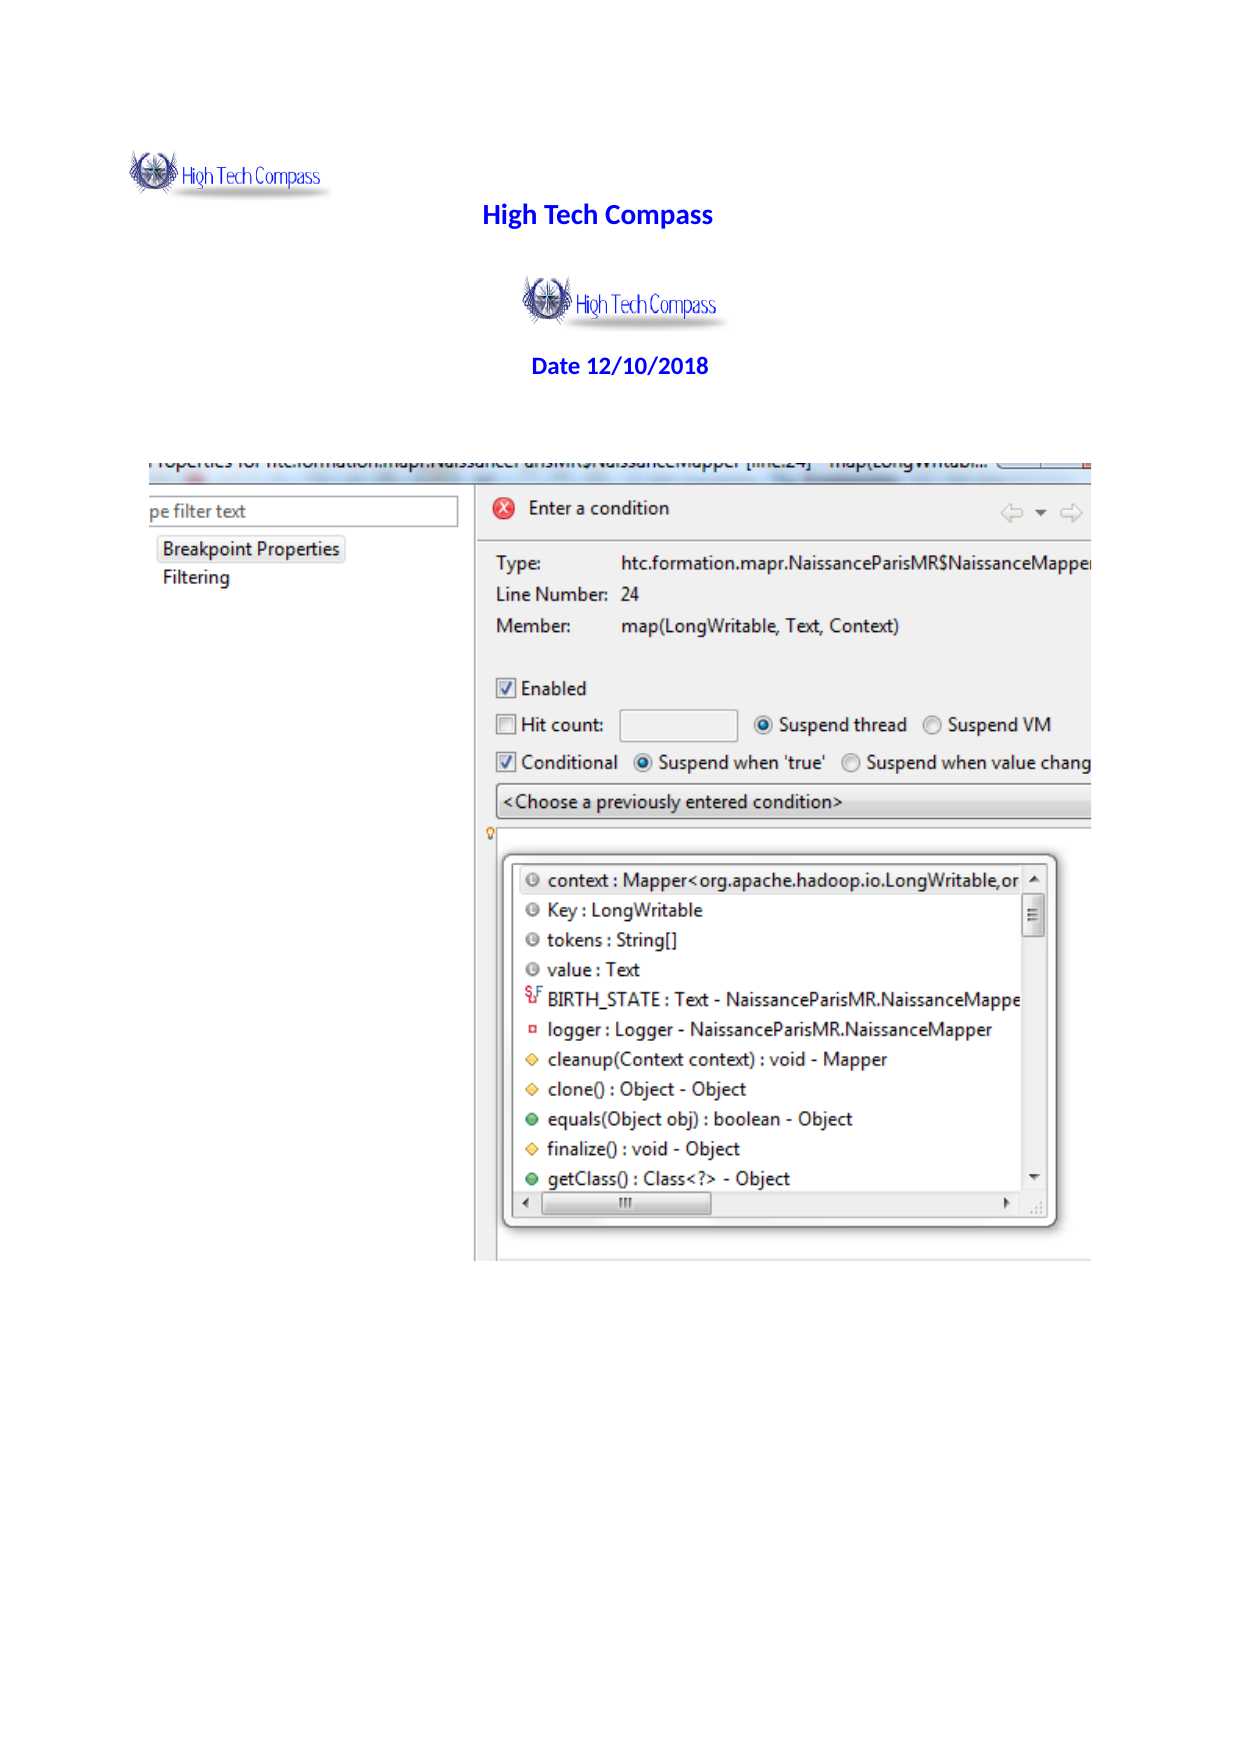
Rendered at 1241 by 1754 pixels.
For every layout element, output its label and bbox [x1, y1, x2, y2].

picture [511, 260, 729, 332]
picture [118, 136, 333, 201]
